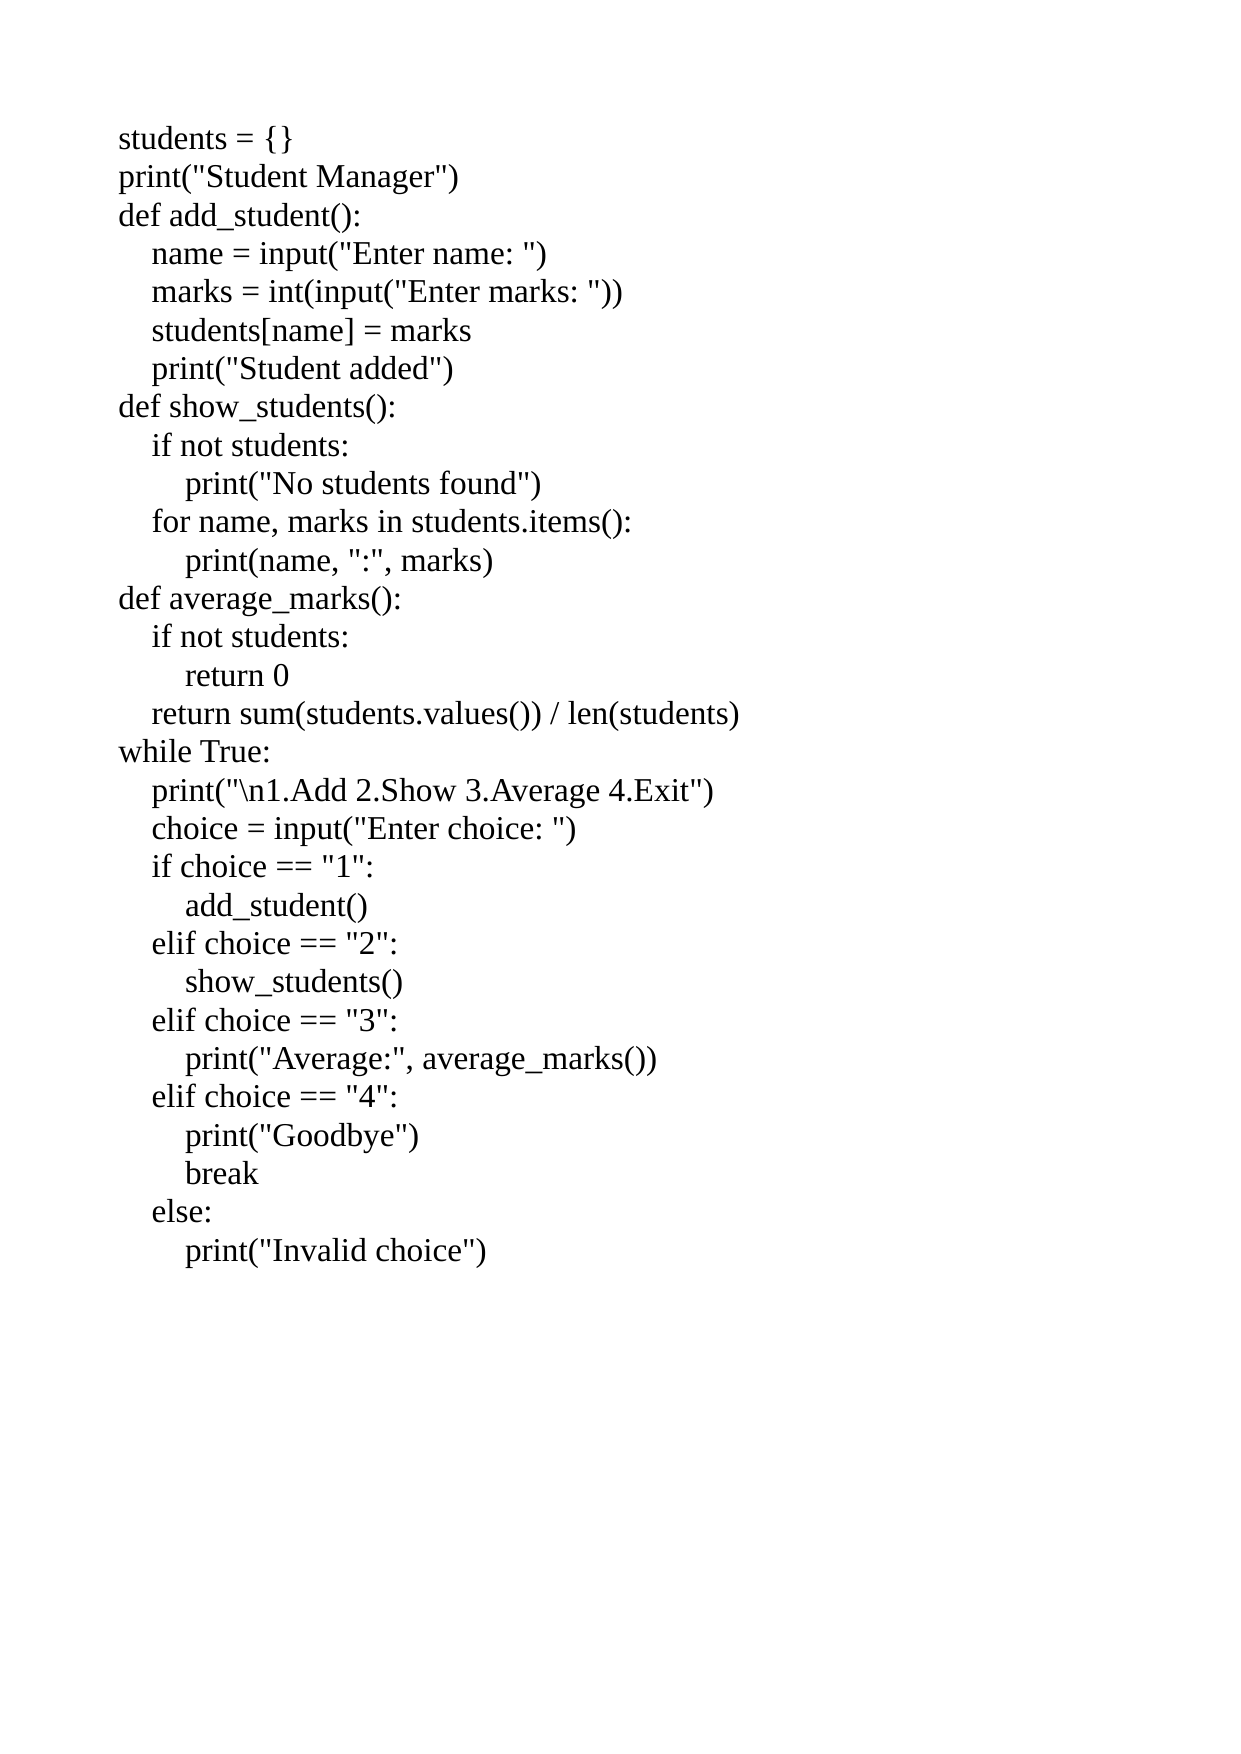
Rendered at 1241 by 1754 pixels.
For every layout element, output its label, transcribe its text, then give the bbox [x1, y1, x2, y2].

text print("Invalid choice") [118, 1230, 1122, 1268]
text else: [118, 1191, 1122, 1230]
text elif choice == "2": [118, 923, 1122, 961]
text print("Student Manager") [118, 156, 1122, 195]
text add_student() [118, 885, 1122, 923]
text break [118, 1153, 1122, 1191]
text return sum(students.values()) / len(students) [118, 693, 1122, 731]
text while True: [118, 731, 1122, 770]
text def add_student(): [118, 195, 1122, 233]
text students = {} [118, 118, 1122, 156]
text for name, marks in students.items(): [118, 501, 1122, 540]
text print(name, ":", marks) [118, 540, 1122, 578]
text students[name] = marks [118, 310, 1122, 348]
text if choice == "1": [118, 846, 1122, 885]
text def average_marks(): [118, 578, 1122, 616]
text elif choice == "4": [118, 1076, 1122, 1115]
text print("Student added") [118, 348, 1122, 386]
text if not students: [118, 425, 1122, 463]
text marks = int(input("Enter marks: ")) [118, 271, 1122, 310]
text print("\n1.Add 2.Show 3.Average 4.Exit") [118, 770, 1122, 808]
text print("Average:", average_marks()) [118, 1038, 1122, 1076]
text if not students: [118, 616, 1122, 655]
text choice = input("Enter choice: ") [118, 808, 1122, 846]
text print("Goodbye") [118, 1115, 1122, 1153]
text elif choice == "3": [118, 1000, 1122, 1038]
text return 0 [118, 655, 1122, 693]
text def show_students(): [118, 386, 1122, 425]
text print("No students found") [118, 463, 1122, 501]
text show_students() [118, 961, 1122, 1000]
text name = input("Enter name: ") [118, 233, 1122, 271]
